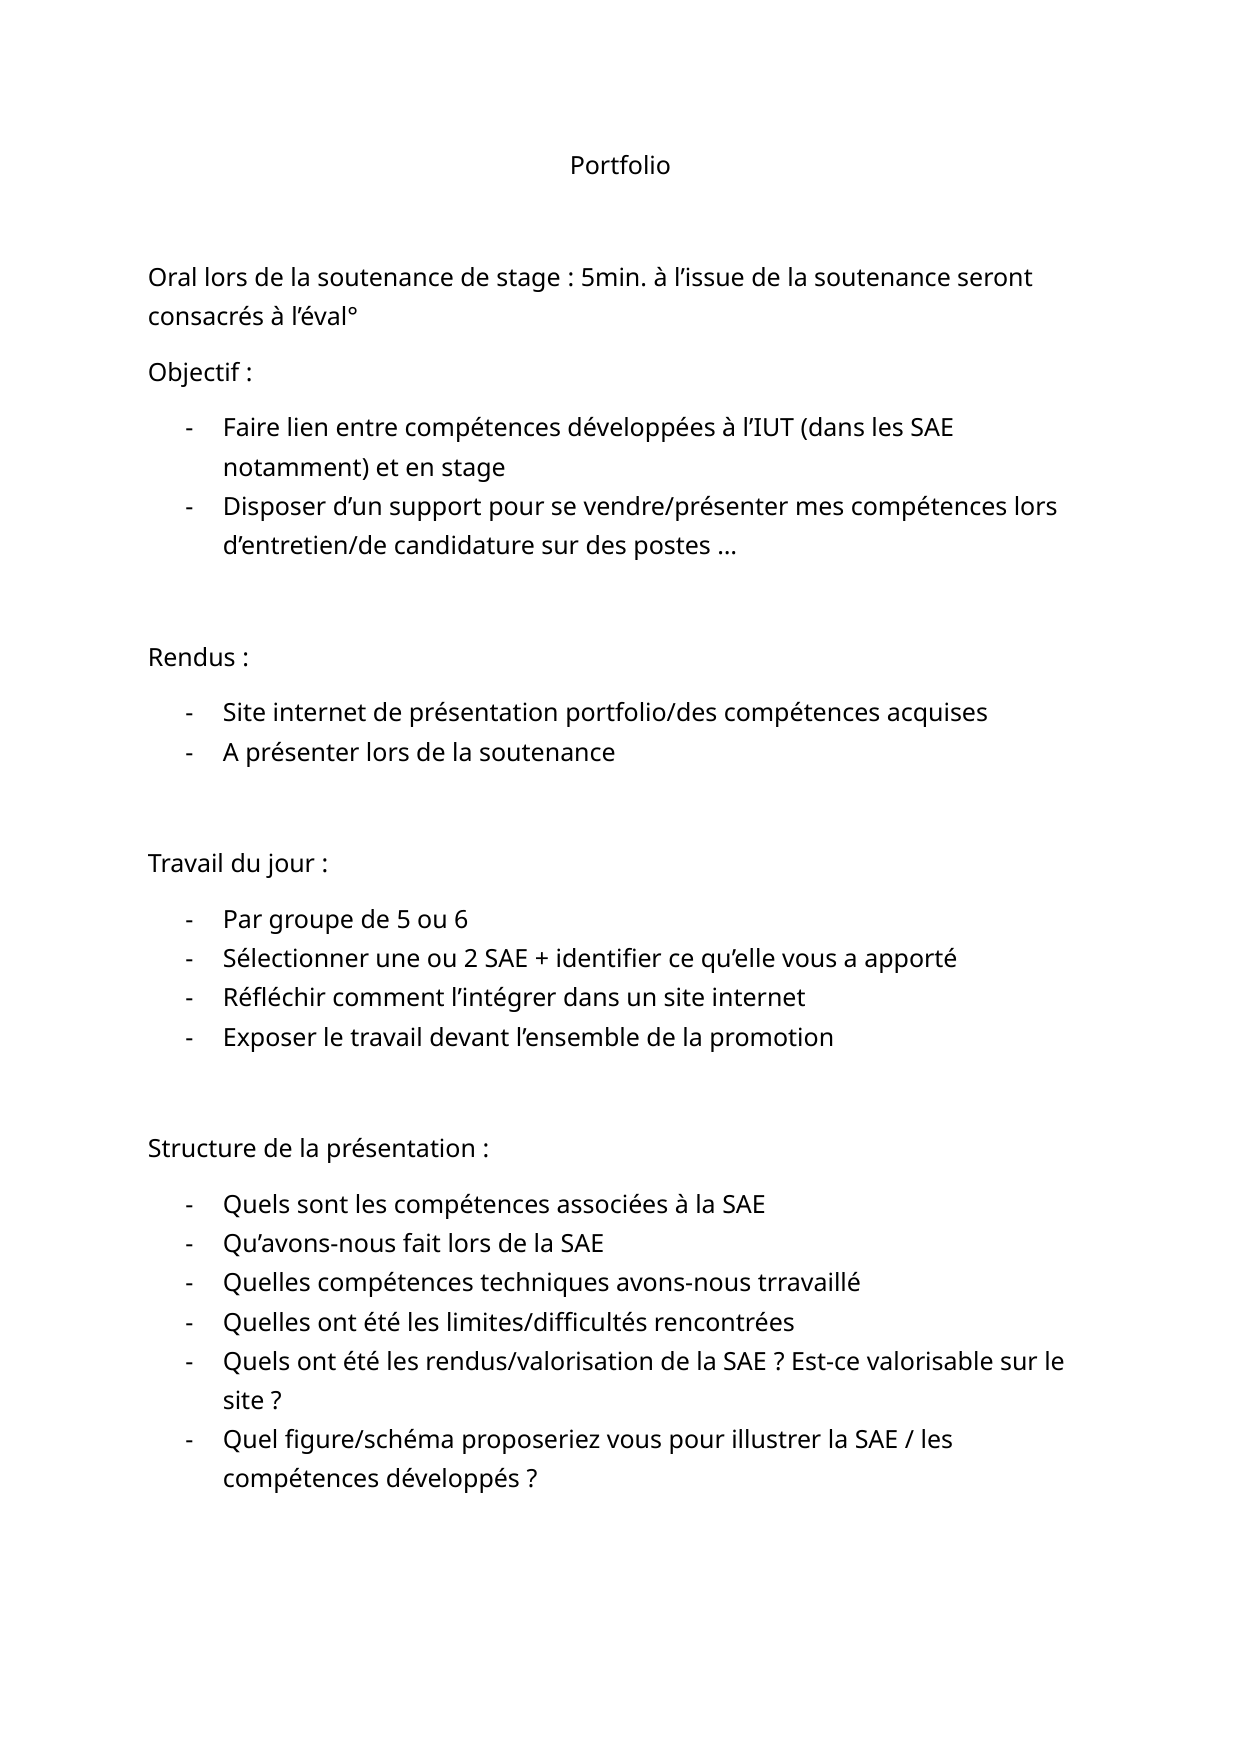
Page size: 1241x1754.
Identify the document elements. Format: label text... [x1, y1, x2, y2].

list Exposer le travail devant l’ensemble de la promotion [185, 1019, 1093, 1053]
list Quels ont été les rendus/valorisation de la SAE ? Est-ce valorisable sur le site ? [185, 1343, 1093, 1417]
list Quel figure/schéma proposeriez vous pour illustrer la SAE / les compétences développés ? [185, 1422, 1093, 1495]
text Portfolio [148, 148, 1093, 182]
list Par groupe de 5 ou 6 [185, 902, 1093, 936]
list Disposer d’un support pour se vendre/présenter mes compétences lors d’entretien/de candidature sur des postes … [185, 488, 1093, 562]
list Quelles ont été les limites/difficultés rencontrées [185, 1304, 1093, 1338]
list Réfléchir comment l’intégrer dans un site internet [185, 980, 1093, 1014]
list Qu’avons-nous fait lors de la SAE [185, 1226, 1093, 1260]
list Faire lien entre compétences développées à l’IUT (dans les SAE notamment) et en stage [185, 410, 1093, 483]
text Structure de la présentation : [148, 1131, 1093, 1165]
list A présenter lors de la soutenance [185, 734, 1093, 768]
list Quels sont les compétences associées à la SAE [185, 1187, 1093, 1221]
list Quelles compétences techniques avons-nous trravaillé [185, 1265, 1093, 1299]
list Site internet de présentation portfolio/des compétences acquises [185, 695, 1093, 729]
text Oral lors de la soutenance de stage : 5min. à l’issue de la soutenance seront consacrés à l’éval° [148, 259, 1093, 332]
text Objectif : [148, 354, 1093, 388]
text Travail du jour : [148, 846, 1093, 880]
text Rendus : [148, 639, 1093, 673]
list Sélectionner une ou 2 SAE + identifier ce qu’elle vous a apporté [185, 941, 1093, 975]
